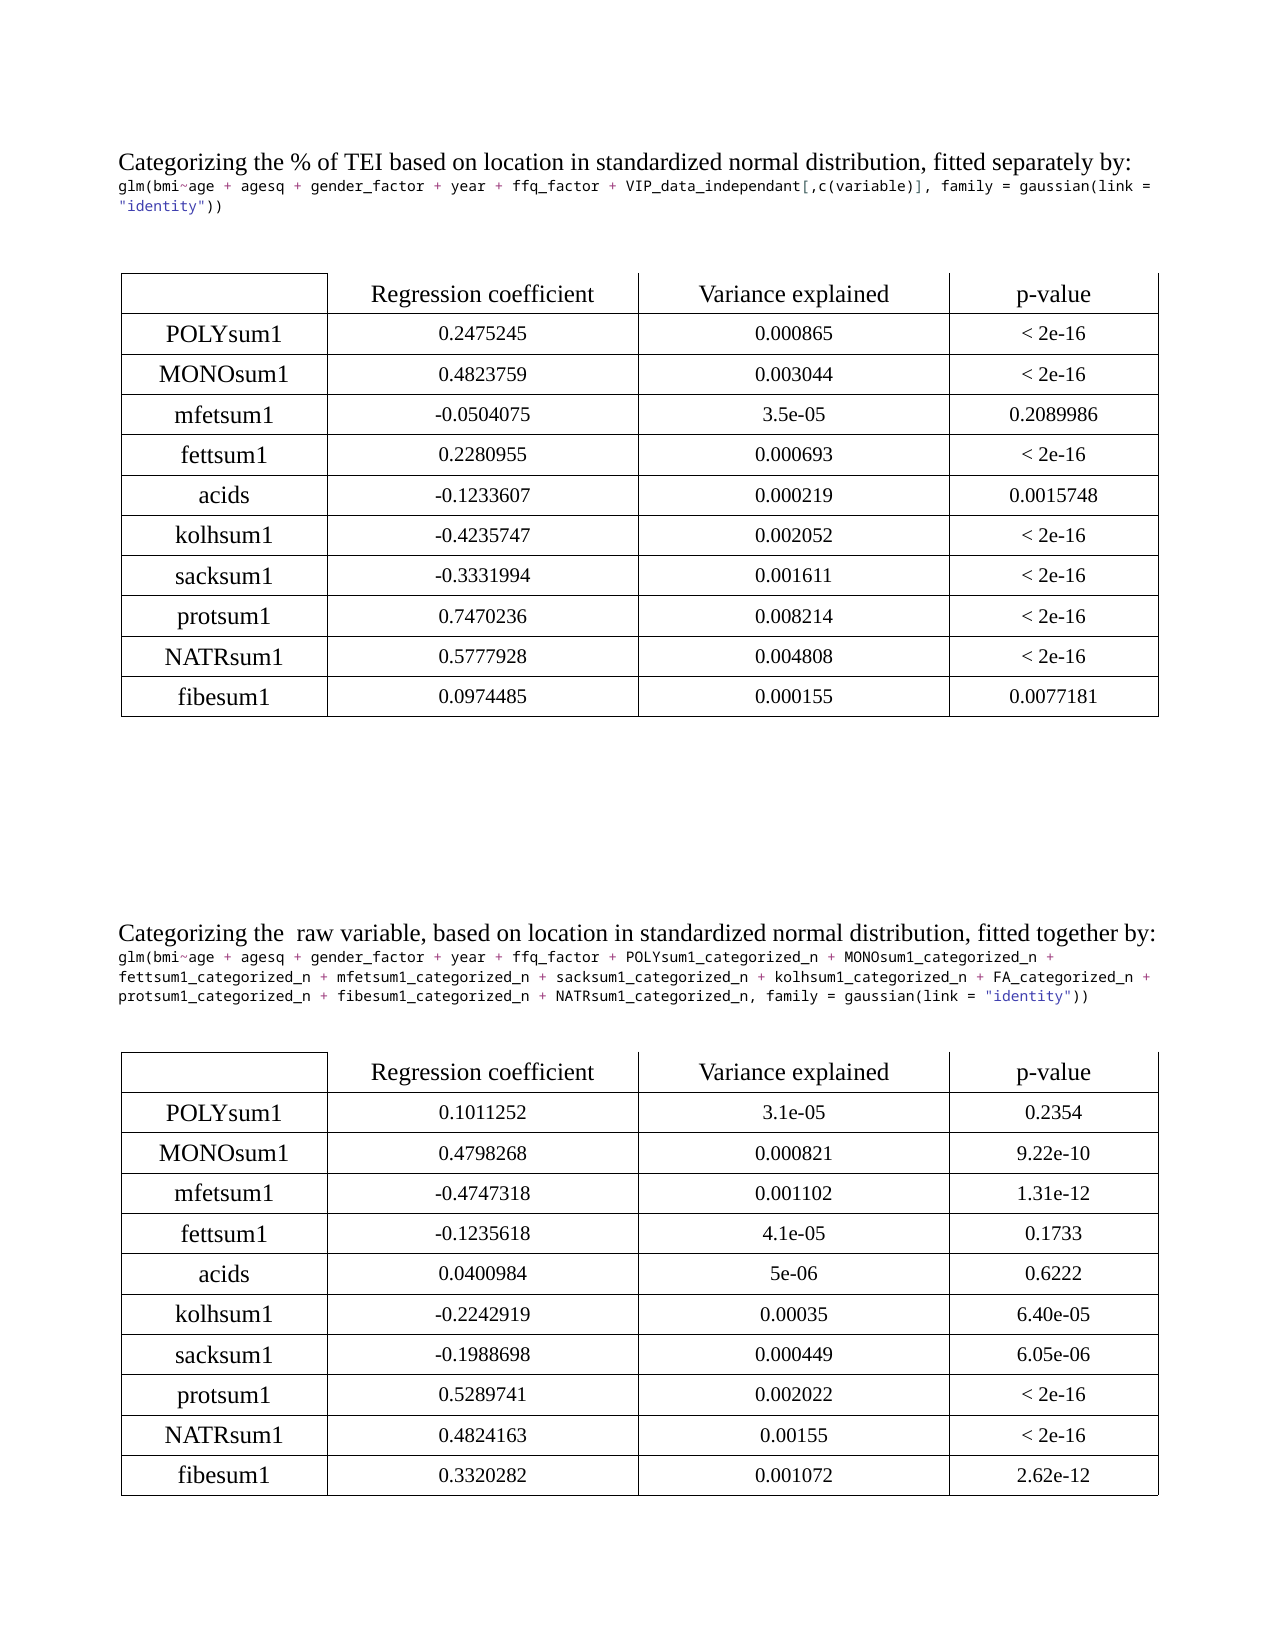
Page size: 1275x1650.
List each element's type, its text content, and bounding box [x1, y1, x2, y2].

table_cell 0.001611 [639, 556, 949, 595]
table_cell 0.000693 [639, 435, 949, 474]
table_cell POLYsum1 [122, 1093, 327, 1132]
table_cell protsum1 [122, 596, 327, 636]
table_cell 0.0400984 [328, 1254, 638, 1293]
table_cell 0.3320282 [328, 1456, 638, 1495]
table_cell 0.0974485 [328, 677, 638, 716]
table_cell 0.002052 [639, 516, 949, 555]
table_cell sacksum1 [122, 556, 327, 595]
table_cell 0.6222 [950, 1254, 1158, 1293]
table_cell -0.1235618 [328, 1214, 638, 1253]
table_cell 3.1e-05 [639, 1093, 949, 1132]
table_cell < 2e-16 [950, 1416, 1158, 1455]
table_cell 0.2475245 [328, 314, 638, 353]
table_header p-value [950, 273, 1158, 313]
table_cell -0.0504075 [328, 395, 638, 434]
table_cell 6.40e-05 [950, 1295, 1158, 1334]
table_cell fibesum1 [122, 1456, 327, 1495]
table_cell < 2e-16 [950, 435, 1158, 474]
table_cell -0.2242919 [328, 1295, 638, 1334]
table_cell -0.1233607 [328, 476, 638, 515]
table_cell acids [122, 1254, 327, 1293]
table_cell 0.0077181 [950, 677, 1158, 716]
table_cell 0.000449 [639, 1335, 949, 1374]
table_cell 0.4824163 [328, 1416, 638, 1455]
table_cell 2.62e-12 [950, 1456, 1158, 1495]
table_cell 0.4823759 [328, 355, 638, 394]
table_cell < 2e-16 [950, 637, 1158, 676]
table_cell 0.001072 [639, 1456, 949, 1495]
table_cell 0.5777928 [328, 637, 638, 676]
text Categorizing the raw variable, based on location in standardized normal distribution, fitted together by: [118, 918, 1157, 946]
table_cell -0.3331994 [328, 556, 638, 595]
table_cell 3.5e-05 [639, 395, 949, 434]
table_header Variance explained [639, 273, 949, 313]
table_cell 0.00035 [639, 1295, 949, 1334]
table_cell 0.4798268 [328, 1133, 638, 1173]
table_cell 9.22e-10 [950, 1133, 1158, 1173]
table_cell 1.31e-12 [950, 1174, 1158, 1213]
table_cell 5e-06 [639, 1254, 949, 1293]
table_cell MONOsum1 [122, 355, 327, 394]
table_cell 0.000865 [639, 314, 949, 353]
table_cell 0.004808 [639, 637, 949, 676]
table_cell MONOsum1 [122, 1133, 327, 1173]
table_header Regression coefficient [328, 1052, 638, 1092]
table_cell NATRsum1 [122, 1416, 327, 1455]
table_cell 6.05e-06 [950, 1335, 1158, 1374]
table_cell 0.008214 [639, 596, 949, 636]
table_cell fettsum1 [122, 435, 327, 474]
table_header p-value [950, 1052, 1158, 1092]
table_cell fettsum1 [122, 1214, 327, 1253]
table_cell 0.5289741 [328, 1375, 638, 1414]
table_cell 0.0015748 [950, 476, 1158, 515]
text Categorizing the % of TEI based on location in standardized normal distribution, fitted separately by: glm(bmi~age + agesq + gender_factor + year + ffq_factor + VIP_data_independant[,c(variable)], family = gaussian(link = "identity")) [118, 147, 1157, 215]
text glm(bmi~age + agesq + gender_factor + year + ffq_factor + POLYsum1_categorized_n + MONOsum1_categorized_n + fettsum1_categorized_n + mfetsum1_categorized_n + sacksum1_categorized_n + kolhsum1_categorized_n + FA_categorized_n + protsum1_categorized_n + fibesum1_categorized_n + NATRsum1_categorized_n, family = gaussian(link = "identity")) [118, 946, 1157, 1006]
table_cell 4.1e-05 [639, 1214, 949, 1253]
table_cell 0.1733 [950, 1214, 1158, 1253]
table_cell < 2e-16 [950, 355, 1158, 394]
table_cell 0.2089986 [950, 395, 1158, 434]
table_cell 0.000155 [639, 677, 949, 716]
table_header [122, 1053, 327, 1092]
table_cell 0.002022 [639, 1375, 949, 1414]
table_cell 0.2280955 [328, 435, 638, 474]
table_cell fibesum1 [122, 677, 327, 716]
table_header Regression coefficient [328, 273, 638, 313]
table_cell kolhsum1 [122, 1295, 327, 1334]
table_cell POLYsum1 [122, 314, 327, 353]
table_cell protsum1 [122, 1375, 327, 1414]
table_cell NATRsum1 [122, 637, 327, 676]
table_cell < 2e-16 [950, 596, 1158, 636]
table_cell < 2e-16 [950, 314, 1158, 353]
table_cell 0.00155 [639, 1416, 949, 1455]
table_cell -0.4747318 [328, 1174, 638, 1213]
table_cell kolhsum1 [122, 516, 327, 555]
table_cell mfetsum1 [122, 395, 327, 434]
table_cell 0.1011252 [328, 1093, 638, 1132]
table_cell mfetsum1 [122, 1174, 327, 1213]
table_cell < 2e-16 [950, 516, 1158, 555]
table_cell 0.001102 [639, 1174, 949, 1213]
table_cell 0.003044 [639, 355, 949, 394]
table_cell 0.000821 [639, 1133, 949, 1173]
table_header Variance explained [639, 1052, 949, 1092]
table_cell -0.4235747 [328, 516, 638, 555]
table_cell 0.7470236 [328, 596, 638, 636]
table_cell -0.1988698 [328, 1335, 638, 1374]
table_cell < 2e-16 [950, 1375, 1158, 1414]
table_cell < 2e-16 [950, 556, 1158, 595]
table_cell 0.000219 [639, 476, 949, 515]
table_cell sacksum1 [122, 1335, 327, 1374]
table_cell acids [122, 476, 327, 515]
table_header [122, 274, 327, 313]
table_cell 0.2354 [950, 1093, 1158, 1132]
